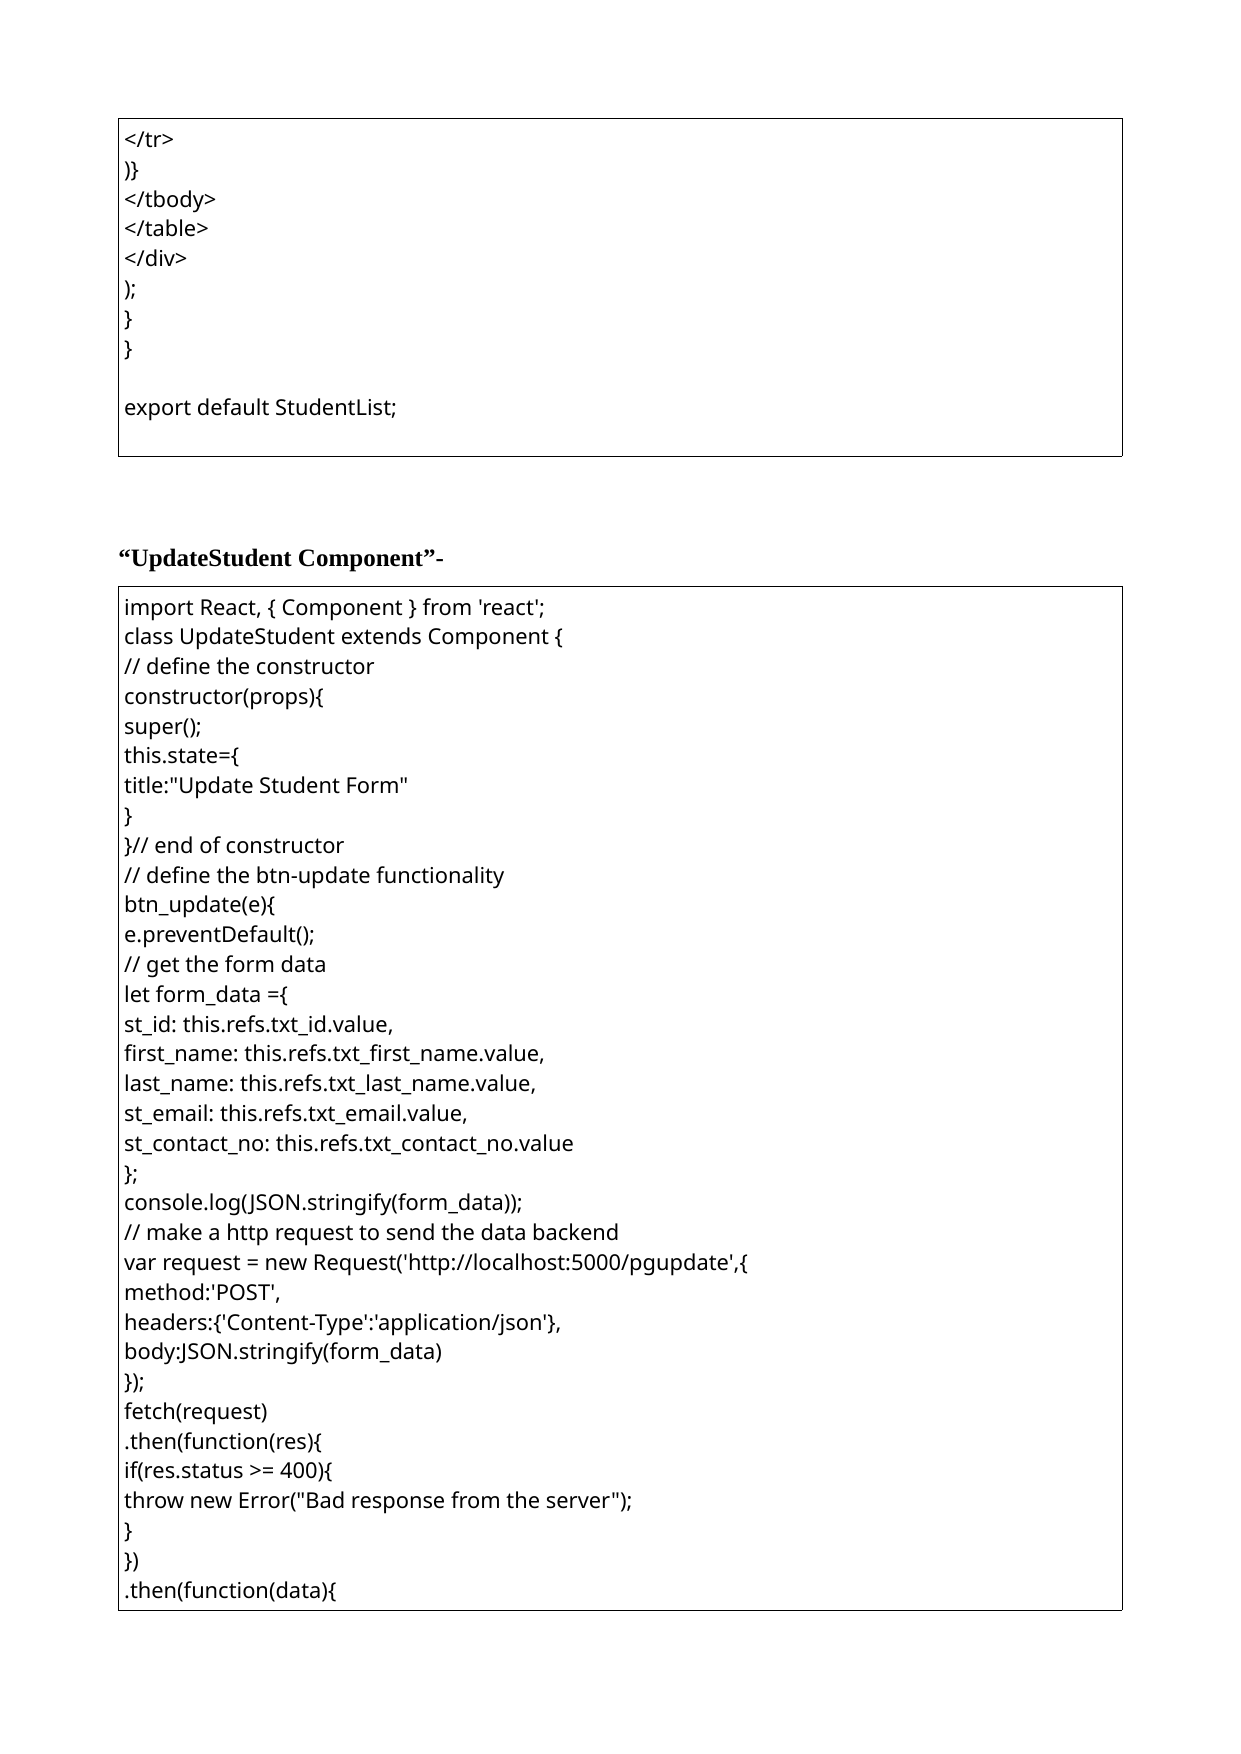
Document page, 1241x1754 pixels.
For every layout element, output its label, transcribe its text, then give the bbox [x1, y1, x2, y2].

table_header </tr> )} </tbody> </table> </div> ); } } export default StudentList; [119, 119, 1122, 456]
table_header import React, { Component } from 'react'; class UpdateStudent extends Component { // define the constructor constructor(props){ super(); this.state={ title:"Update Student Form" } }// end of constructor // define the btn-update functionality btn_update(e){ e.preventDefault(); // get the form data let form_data ={ st_id: this.refs.txt_id.value, first_name: this.refs.txt_first_name.value, last_name: this.refs.txt_last_name.value, st_email: this.refs.txt_email.value, st_contact_no: this.refs.txt_contact_no.value }; console.log(JSON.stringify(form_data)); // make a http request to send the data backend var request = new Request('http://localhost:5000/pgupdate',{ method:'POST', headers:{'Content-Type':'application/json'}, body:JSON.stringify(form_data) }); fetch(request) .then(function(res){ if(res.status >= 400){ throw new Error("Bad response from the server"); } }) .then(function(data){ [119, 587, 1122, 1610]
text “UpdateStudent Component”- [118, 543, 1122, 571]
